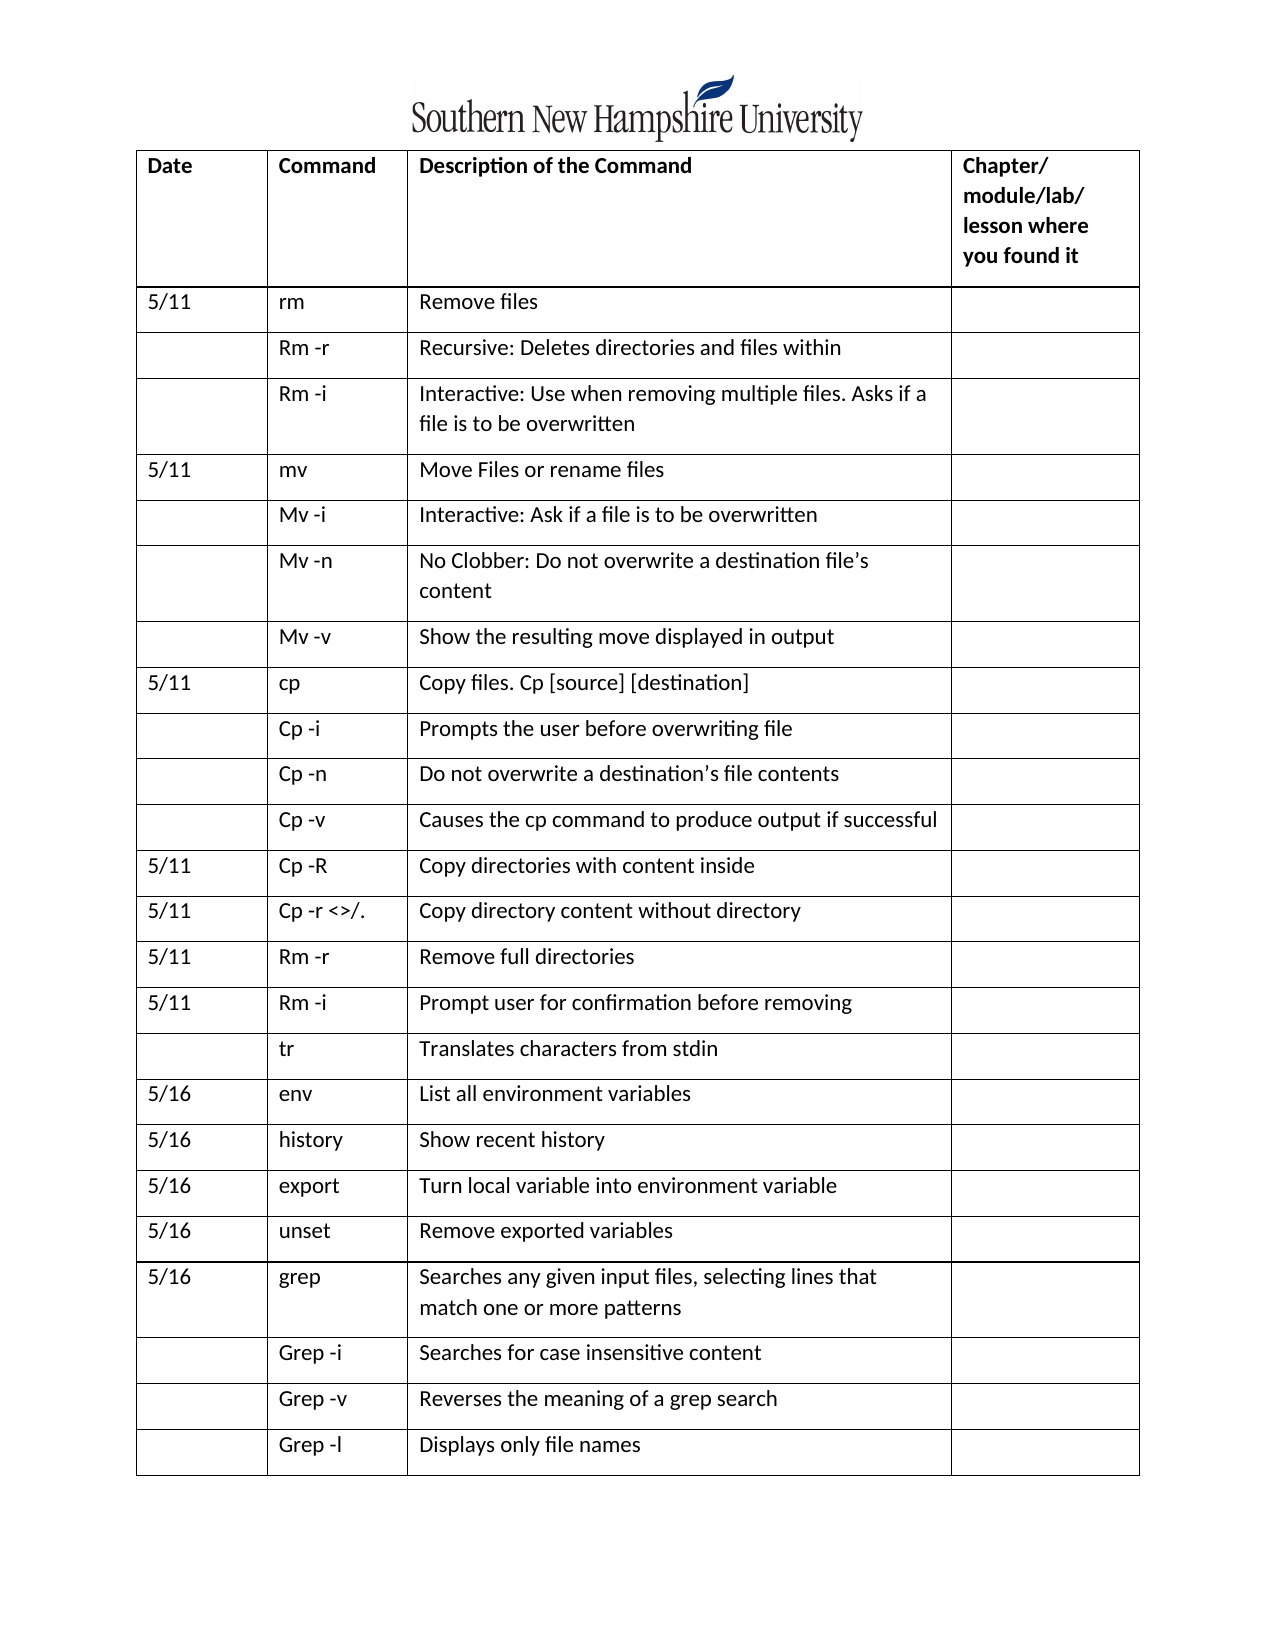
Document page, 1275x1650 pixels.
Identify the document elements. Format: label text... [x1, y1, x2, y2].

table_cell [137, 805, 267, 850]
table_cell 5/11 [137, 288, 267, 332]
table_cell Grep -l [268, 1430, 407, 1474]
table_cell Cp -r <>/. [268, 897, 407, 941]
table_cell [952, 897, 1139, 941]
table_cell [952, 622, 1139, 667]
table_cell [952, 1125, 1139, 1170]
table_cell 5/16 [137, 1171, 267, 1216]
table_cell Mv -v [268, 622, 407, 667]
table_cell 5/16 [137, 1217, 267, 1261]
table_cell No Clobber: Do not overwrite a destination file’s content [408, 546, 951, 621]
table_cell Do not overwrite a destination’s file contents [408, 759, 951, 804]
table_cell Grep -v [268, 1384, 407, 1429]
table_header Date [137, 151, 267, 286]
table_cell Interactive: Use when removing multiple files. Asks if a file is to be overwritten [408, 379, 951, 454]
table_cell [137, 1034, 267, 1078]
table_cell Rm -r [268, 333, 407, 378]
table_cell rm [268, 288, 407, 332]
table_cell Grep -i [268, 1338, 407, 1383]
table_cell 5/11 [137, 942, 267, 987]
table_cell Cp -R [268, 851, 407, 896]
table_cell 5/11 [137, 851, 267, 896]
table_cell Reverses the meaning of a grep search [408, 1384, 951, 1429]
table_cell export [268, 1171, 407, 1216]
table_cell history [268, 1125, 407, 1170]
table_cell [952, 988, 1139, 1033]
table_cell [137, 1338, 267, 1383]
table_cell cp [268, 668, 407, 713]
table_header Chapter/module/lab/lesson where you found it [952, 151, 1139, 286]
table_cell Translates characters from stdin [408, 1034, 951, 1078]
table_cell 5/11 [137, 455, 267, 499]
table_cell Remove files [408, 288, 951, 332]
table_cell [137, 1384, 267, 1429]
table_cell [952, 1171, 1139, 1216]
table_header Command [268, 151, 407, 286]
table_cell List all environment variables [408, 1080, 951, 1124]
table_cell [952, 288, 1139, 332]
table_cell 5/11 [137, 897, 267, 941]
table_cell [952, 501, 1139, 545]
table_cell [952, 668, 1139, 713]
table_cell Copy files. Cp [source] [destination] [408, 668, 951, 713]
table_cell Remove full directories [408, 942, 951, 987]
table_cell Show recent history [408, 1125, 951, 1170]
table_cell 5/16 [137, 1263, 267, 1337]
table_cell Cp -n [268, 759, 407, 804]
table_cell [137, 546, 267, 621]
table_cell [952, 1217, 1139, 1261]
table_cell Rm -i [268, 988, 407, 1033]
table_cell Remove exported variables [408, 1217, 951, 1261]
table_cell Prompts the user before overwriting file [408, 714, 951, 758]
table_cell [952, 1384, 1139, 1429]
table_header Description of the Command [408, 151, 951, 286]
table_cell [137, 1430, 267, 1474]
table_cell env [268, 1080, 407, 1124]
table_cell tr [268, 1034, 407, 1078]
table_cell Prompt user for confirmation before removing [408, 988, 951, 1033]
table_cell Mv -n [268, 546, 407, 621]
table_cell Move Files or rename files [408, 455, 951, 499]
table_cell [952, 714, 1139, 758]
table_cell 5/16 [137, 1080, 267, 1124]
table_cell [952, 759, 1139, 804]
picture [412, 75, 863, 142]
table_cell 5/11 [137, 668, 267, 713]
table_cell Causes the cp command to produce output if successful [408, 805, 951, 850]
table_cell Rm -r [268, 942, 407, 987]
table_cell Copy directories with content inside [408, 851, 951, 896]
table_cell 5/11 [137, 988, 267, 1033]
table_cell Mv -i [268, 501, 407, 545]
table_cell [952, 1080, 1139, 1124]
table_cell Searches for case insensitive content [408, 1338, 951, 1383]
table_cell Interactive: Ask if a file is to be overwritten [408, 501, 951, 545]
table_cell [137, 622, 267, 667]
table_cell [952, 805, 1139, 850]
table_cell grep [268, 1263, 407, 1337]
table_cell Searches any given input files, selecting lines that match one or more patterns [408, 1263, 951, 1337]
table_cell [137, 333, 267, 378]
table_cell Recursive: Deletes directories and files within [408, 333, 951, 378]
table_cell [952, 942, 1139, 987]
table_cell [952, 1430, 1139, 1474]
table_cell mv [268, 455, 407, 499]
table_cell [952, 379, 1139, 454]
table_cell [137, 379, 267, 454]
table_cell Copy directory content without directory [408, 897, 951, 941]
table_cell [952, 1034, 1139, 1078]
table_cell [137, 759, 267, 804]
table_cell [952, 851, 1139, 896]
table_cell [952, 333, 1139, 378]
table_cell [137, 714, 267, 758]
table_cell [952, 1338, 1139, 1383]
table_cell Show the resulting move displayed in output [408, 622, 951, 667]
table_cell 5/16 [137, 1125, 267, 1170]
table_cell [952, 1263, 1139, 1337]
table_cell Rm -i [268, 379, 407, 454]
table_cell [952, 455, 1139, 499]
table_cell Cp -v [268, 805, 407, 850]
table_cell [137, 501, 267, 545]
table_cell Turn local variable into environment variable [408, 1171, 951, 1216]
table_cell unset [268, 1217, 407, 1261]
table_cell Cp -i [268, 714, 407, 758]
table_cell Displays only file names [408, 1430, 951, 1474]
table_cell [952, 546, 1139, 621]
